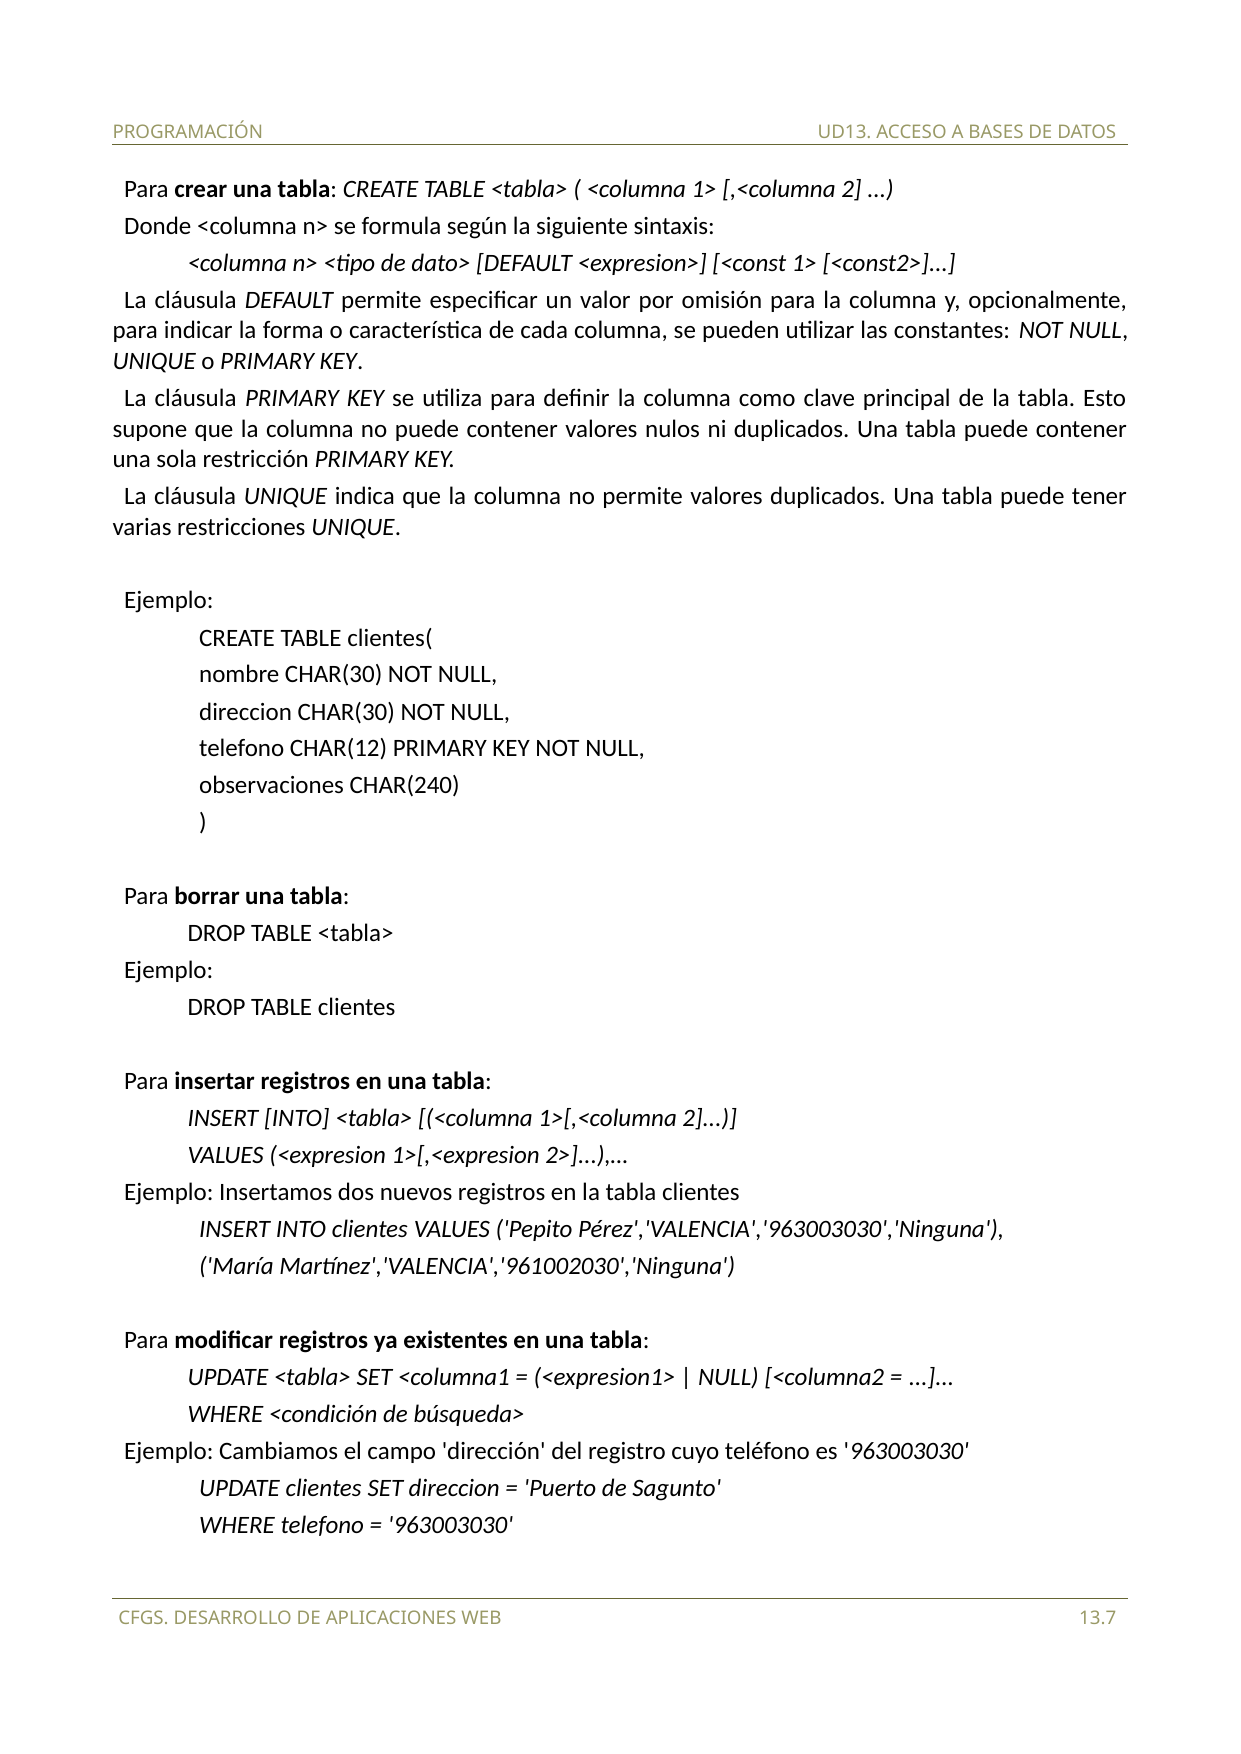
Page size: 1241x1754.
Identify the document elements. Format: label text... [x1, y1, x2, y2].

text Donde <columna n> se formula según la siguiente sintaxis: [112, 210, 1128, 241]
text INSERT [INTO] <tabla> [(<columna 1>[,<columna 2]...)] [112, 1102, 1128, 1133]
text Ejemplo: Insertamos dos nuevos registros en la tabla clientes [112, 1176, 1128, 1207]
text Para insertar registros en una tabla: [112, 1065, 1128, 1096]
text ) [187, 807, 1128, 837]
text ('María Martínez','VALENCIA','961002030','Ninguna') [187, 1250, 1128, 1281]
text VALUES (<expresion 1>[,<expresion 2>]...),… [112, 1139, 1128, 1170]
text nombre CHAR(30) NOT NULL, [187, 659, 1128, 689]
text La cláusula DEFAULT permite especificar un valor por omisión para la columna y, opcionalmente, para indicar la forma o característica de cada columna, se pueden utilizar las constantes: NOT NULL, UNIQUE o PRIMARY KEY. [112, 284, 1128, 376]
text La cláusula UNIQUE indica que la columna no permite valores duplicados. Una tabla puede tener varias restricciones UNIQUE. [112, 480, 1128, 541]
text Para borrar una tabla: [112, 881, 1128, 911]
text Para crear una tabla: CREATE TABLE <tabla> ( <columna 1> [,<columna 2] ...) [112, 173, 1128, 204]
text telefono CHAR(12) PRIMARY KEY NOT NULL, [187, 733, 1128, 763]
text CREATE TABLE clientes( [187, 622, 1128, 652]
text WHERE <condición de búsqueda> [112, 1398, 1128, 1429]
text UPDATE <tabla> SET <columna1 = (<expresion1> | NULL) [<columna2 = ...]... [112, 1361, 1128, 1392]
text direccion CHAR(30) NOT NULL, [187, 696, 1128, 726]
text Ejemplo: [112, 585, 1128, 615]
text <columna n> <tipo de dato> [DEFAULT <expresion>] [<const 1> [<const2>]...] [112, 247, 1128, 278]
text DROP TABLE clientes [112, 991, 1128, 1022]
text La cláusula PRIMARY KEY se utiliza para definir la columna como clave principal de la tabla. Esto supone que la columna no puede contener valores nulos ni duplicados. Una tabla puede contener una sola restricción PRIMARY KEY. [112, 382, 1128, 474]
text WHERE telefono = '963003030' [187, 1509, 1128, 1540]
text observaciones CHAR(240) [187, 769, 1128, 800]
text Ejemplo: Cambiamos el campo 'dirección' del registro cuyo teléfono es '963003030' [112, 1435, 1128, 1466]
text Ejemplo: [112, 954, 1128, 985]
text INSERT INTO clientes VALUES ('Pepito Pérez','VALENCIA','963003030','Ninguna'), [187, 1213, 1128, 1244]
text Para modificar registros ya existentes en una tabla: [112, 1324, 1128, 1355]
text DROP TABLE <tabla> [112, 917, 1128, 948]
text UPDATE clientes SET direccion = 'Puerto de Sagunto' [187, 1472, 1128, 1503]
